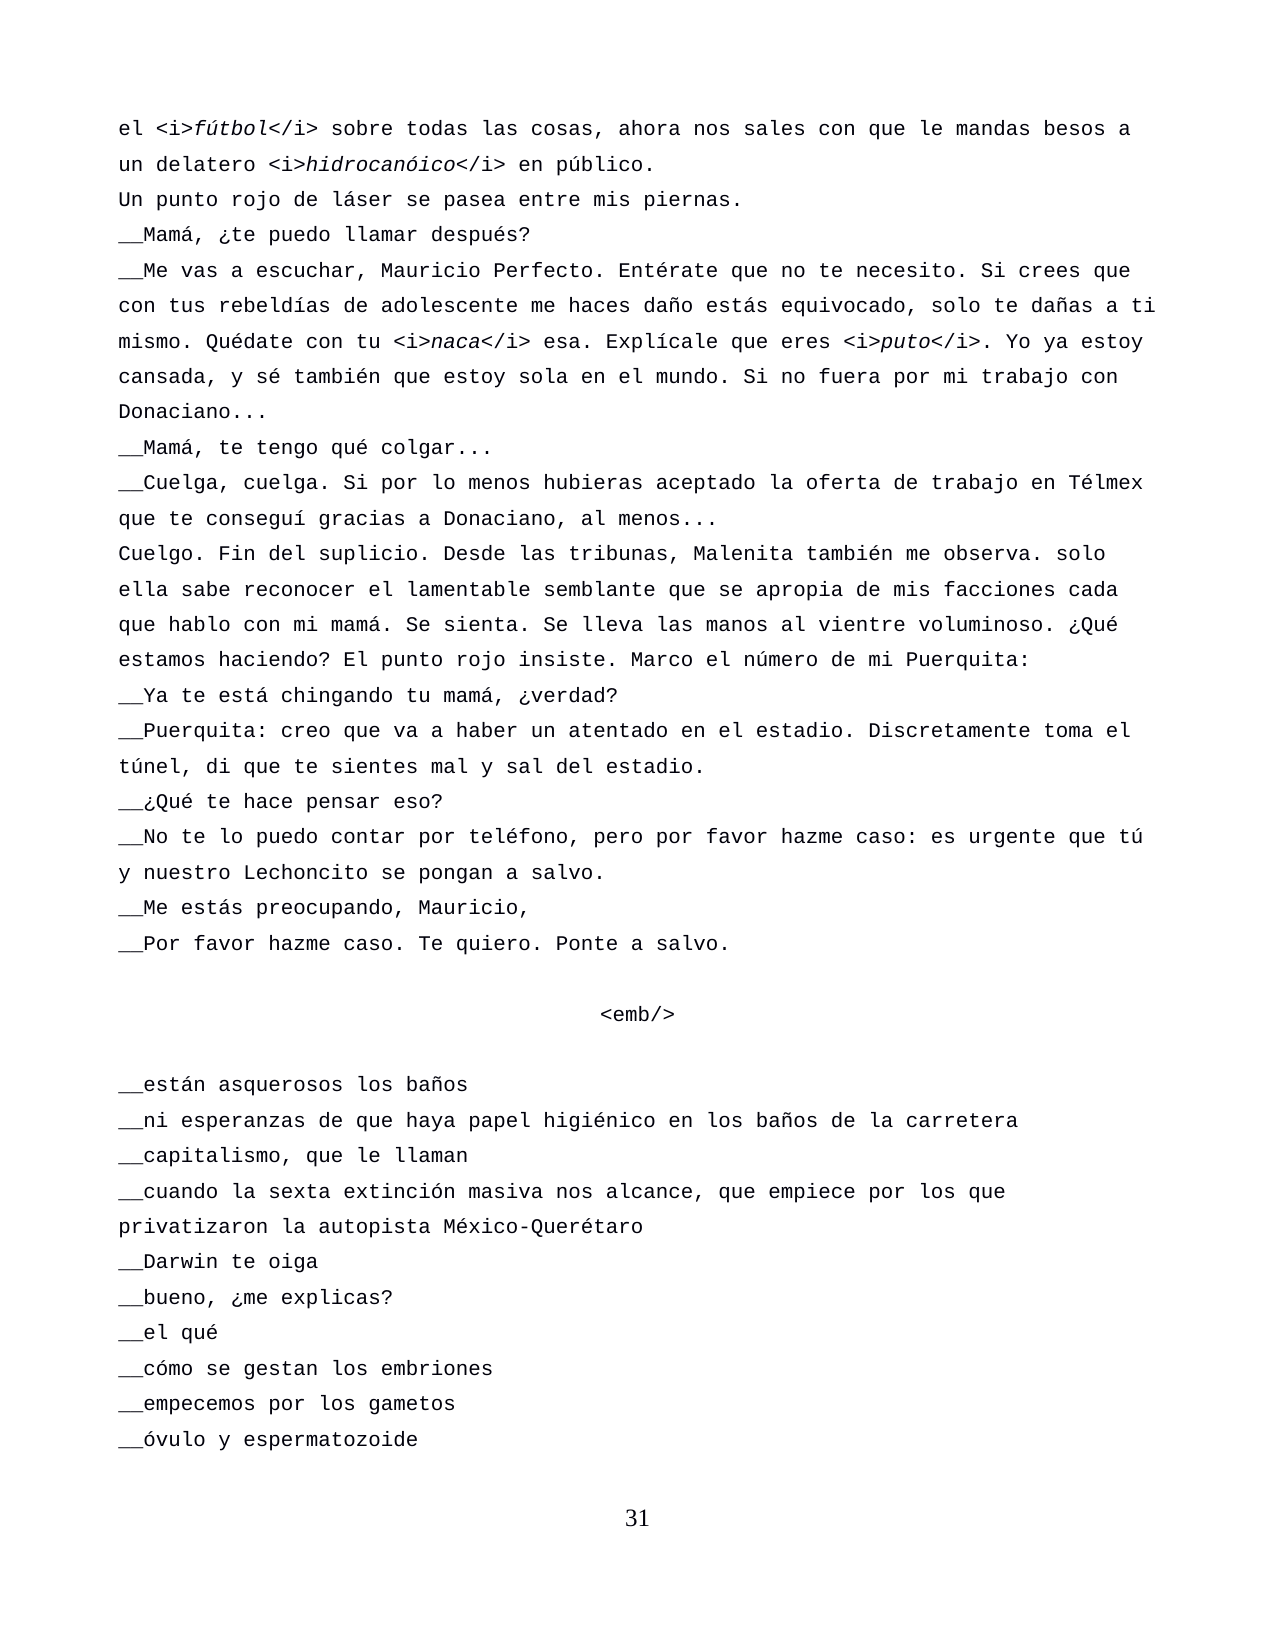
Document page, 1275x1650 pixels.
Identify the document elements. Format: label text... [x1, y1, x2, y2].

text __Mamá, ¿te puedo llamar después? [118, 224, 1157, 248]
text __Mamá, te tengo qué colgar... [118, 437, 1157, 461]
text __están asquerosos los baños [118, 1074, 1157, 1098]
text __¿Qué te hace pensar eso? [118, 791, 1157, 815]
text __óvulo y espermatozoide [118, 1428, 1157, 1452]
text __Me estás preocupando, Mauricio, [118, 897, 1157, 921]
text __cuando la sexta extinción masiva nos alcance, que empiece por los que privatizaron la autopista México-Querétaro [118, 1181, 1157, 1240]
text __el qué [118, 1322, 1157, 1346]
text __Darwin te oiga [118, 1251, 1157, 1275]
text <emb/> [118, 1003, 1157, 1027]
text __No te lo puedo contar por teléfono, pero por favor hazme caso: es urgente que tú y nuestro Lechoncito se pongan a salvo. [118, 826, 1157, 886]
text __ni esperanzas de que haya papel higiénico en los baños de la carretera [118, 1110, 1157, 1133]
text __Ya te está chingando tu mamá, ¿verdad? [118, 685, 1157, 708]
text Un punto rojo de láser se pasea entre mis piernas. [118, 189, 1157, 213]
text __capitalismo, que le llaman [118, 1145, 1157, 1169]
text __Puerquita: creo que va a haber un atentado en el estadio. Discretamente toma el túnel, di que te sientes mal y sal del estadio. [118, 720, 1157, 779]
text Cuelgo. Fin del suplicio. Desde las tribunas, Malenita también me observa. solo ella sabe reconocer el lamentable semblante que se apropia de mis facciones cada que hablo con mi mamá. Se sienta. Se lleva las manos al vientre voluminoso. ¿Qué estamos haciendo? El punto rojo insiste. Marco el número de mi Puerquita: [118, 543, 1157, 673]
text __bueno, ¿me explicas? [118, 1287, 1157, 1311]
text __cómo se gestan los embriones [118, 1358, 1157, 1381]
text __Me vas a escuchar, Mauricio Perfecto. Entérate que no te necesito. Si crees que con tus rebeldías de adolescente me haces daño estás equivocado, solo te dañas a ti mismo. Quédate con tu <i>naca</i> esa. Explícale que eres <i>puto</i>. Yo ya estoy cansada, y sé también que estoy sola en el mundo. Si no fuera por mi trabajo con Donaciano... [118, 260, 1157, 425]
text __Cuelga, cuelga. Si por lo menos hubieras aceptado la oferta de trabajo en Télmex que te conseguí gracias a Donaciano, al menos... [118, 472, 1157, 531]
text __empecemos por los gametos [118, 1393, 1157, 1417]
text __Por favor hazme caso. Te quiero. Ponte a salvo. [118, 933, 1157, 956]
text el <i>fútbol</i> sobre todas las cosas, ahora nos sales con que le mandas besos a un delatero <i>hidrocanóico</i> en público. [118, 118, 1157, 177]
